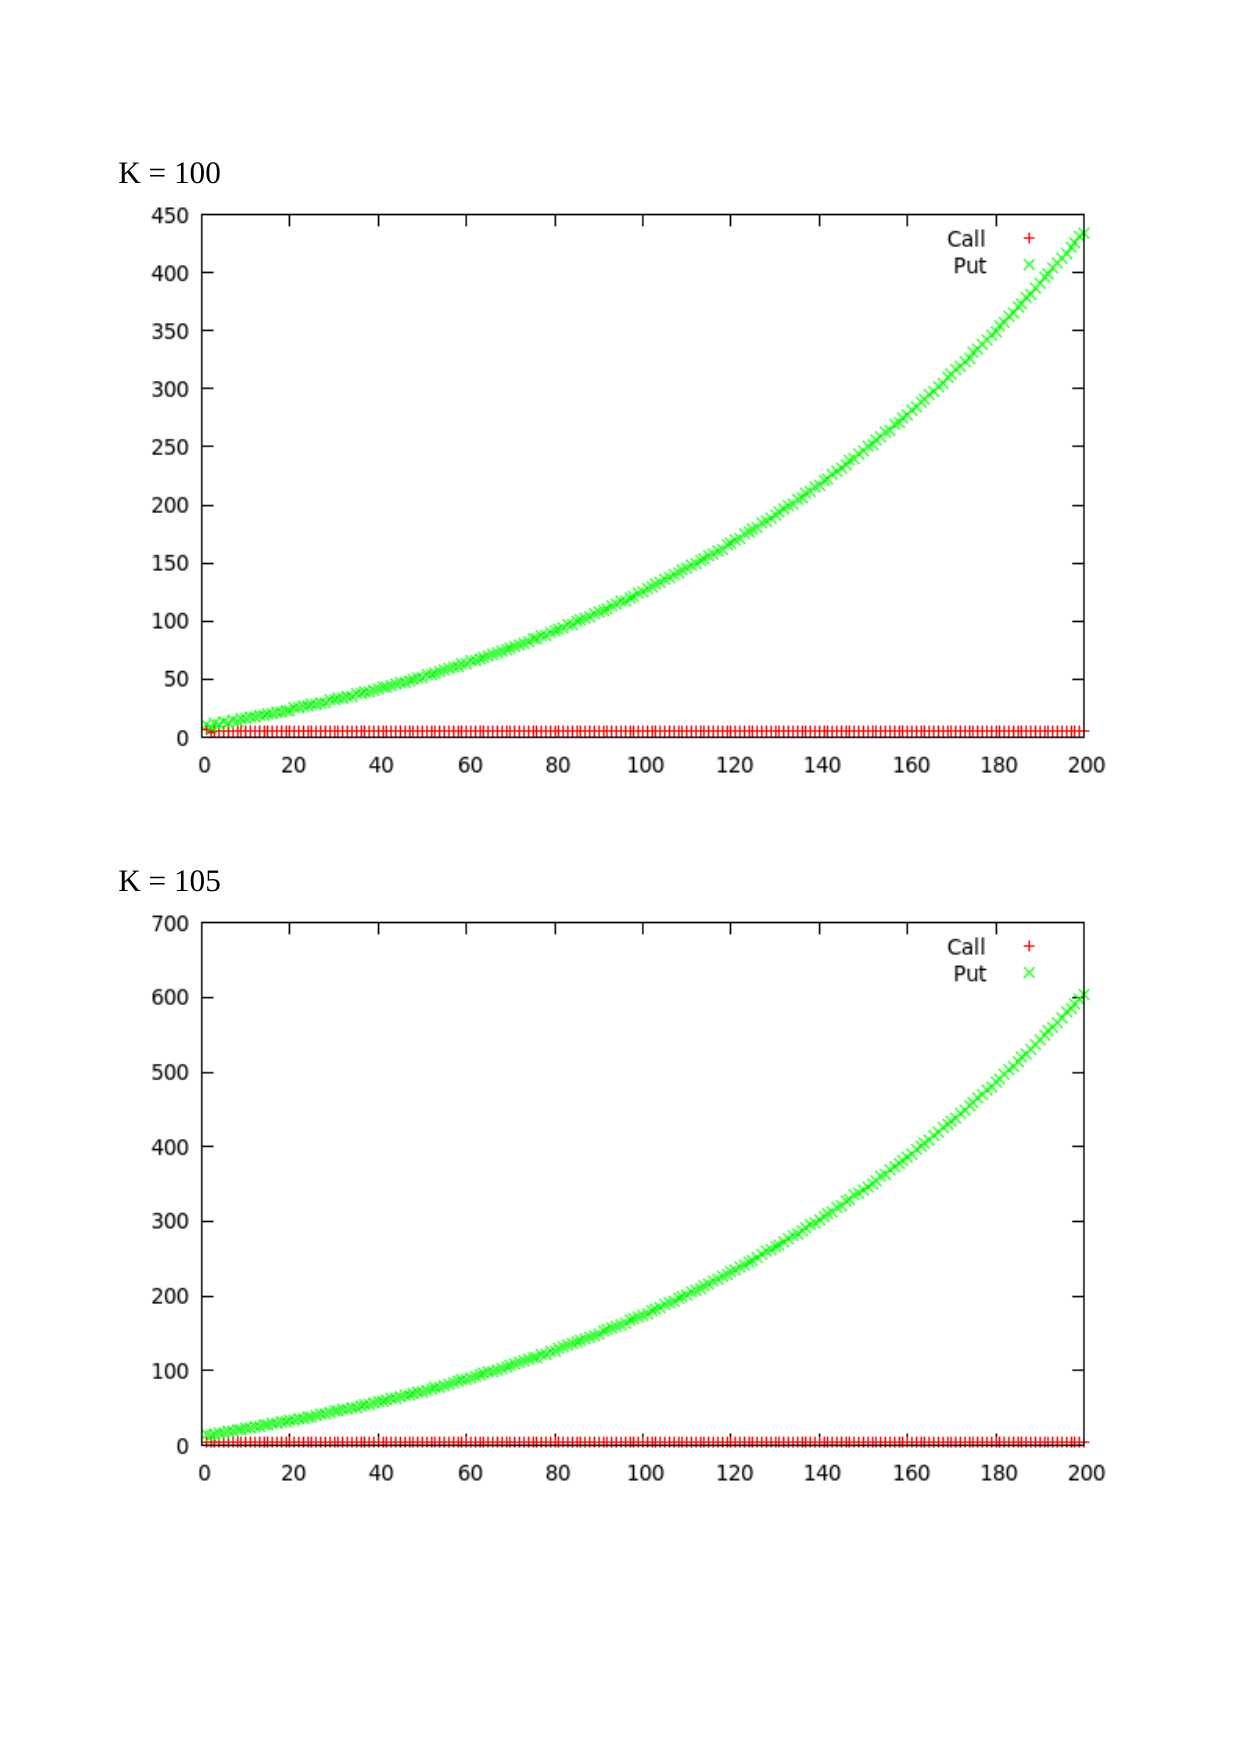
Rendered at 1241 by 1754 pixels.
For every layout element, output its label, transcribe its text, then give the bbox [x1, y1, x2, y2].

text K = 100 [118, 154, 1122, 190]
picture [120, 190, 1121, 790]
picture [120, 897, 1121, 1498]
text K = 105 [118, 862, 1122, 898]
